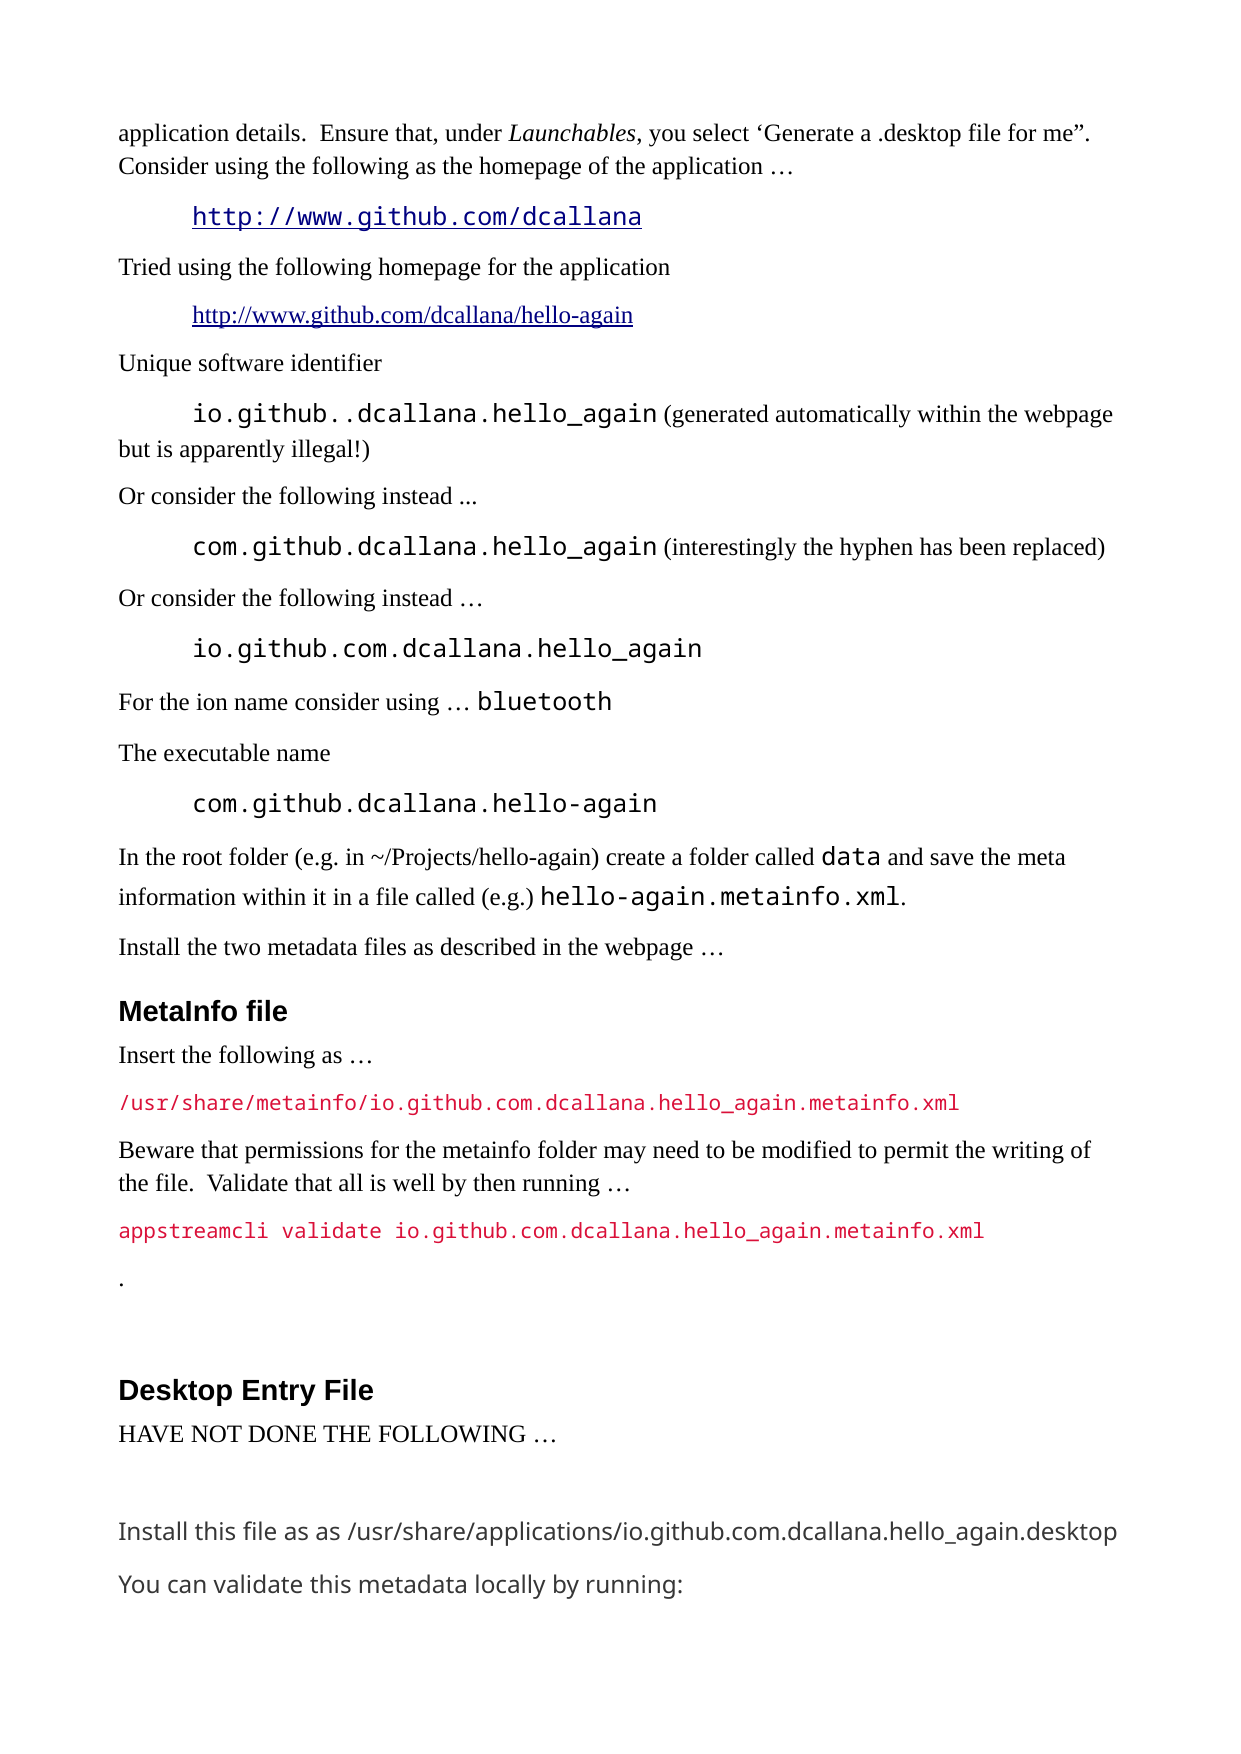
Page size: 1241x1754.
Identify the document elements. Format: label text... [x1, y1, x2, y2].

text com.github.dcallana.hello_again (interestingly the hyphen has been replaced) [118, 529, 1122, 563]
text http://www.github.com/dcallana/hello-again [118, 300, 1122, 329]
subtitle Desktop Entry File [118, 1373, 1122, 1407]
text appstreamcli validate io.github.com.dcallana.hello_again.metainfo.xml [118, 1216, 1122, 1244]
subtitle MetaInfo file [118, 994, 1122, 1028]
text Install this file as as /usr/share/applications/io.github.com.dcallana.hello_again.desktop [118, 1514, 1122, 1547]
text You can validate this metadata locally by running: [118, 1567, 1122, 1600]
text In the root folder (e.g. in ~/Projects/hello-again) create a folder called data and save the meta information within it in a file called (e.g.) hello-again.metainfo.xml. [118, 839, 1122, 912]
text Or consider the following instead … [118, 583, 1122, 611]
text /usr/share/metainfo/io.github.com.dcallana.hello_again.metainfo.xml [118, 1088, 1122, 1116]
text Unique software identifier [118, 348, 1122, 376]
text com.github.dcallana.hello-again [118, 785, 1122, 819]
text . [118, 1263, 1122, 1292]
text application details. Ensure that, under Launchables, you select ‘Generate a .desktop file for me”. Consider using the following as the homepage of the application … [118, 118, 1122, 180]
text HAVE NOT DONE THE FOLLOWING … [118, 1419, 1122, 1448]
text Beware that permissions for the metainfo folder may need to be modified to permit the writing of the file. Validate that all is well by then running … [118, 1135, 1122, 1197]
text For the ion name consider using … bluetooth [118, 684, 1122, 718]
text The executable name [118, 738, 1122, 766]
text Or consider the following instead ... [118, 481, 1122, 510]
text io.github..dcallana.hello_again (generated automatically within the webpage but is apparently illegal!) [118, 395, 1122, 462]
text io.github.com.dcallana.hello_again [118, 630, 1122, 664]
text http://www.github.com/dcallana [118, 199, 1122, 233]
text Tried using the following homepage for the application [118, 252, 1122, 281]
text Install the two metadata files as described in the webpage … [118, 932, 1122, 961]
text Insert the following as … [118, 1040, 1122, 1069]
